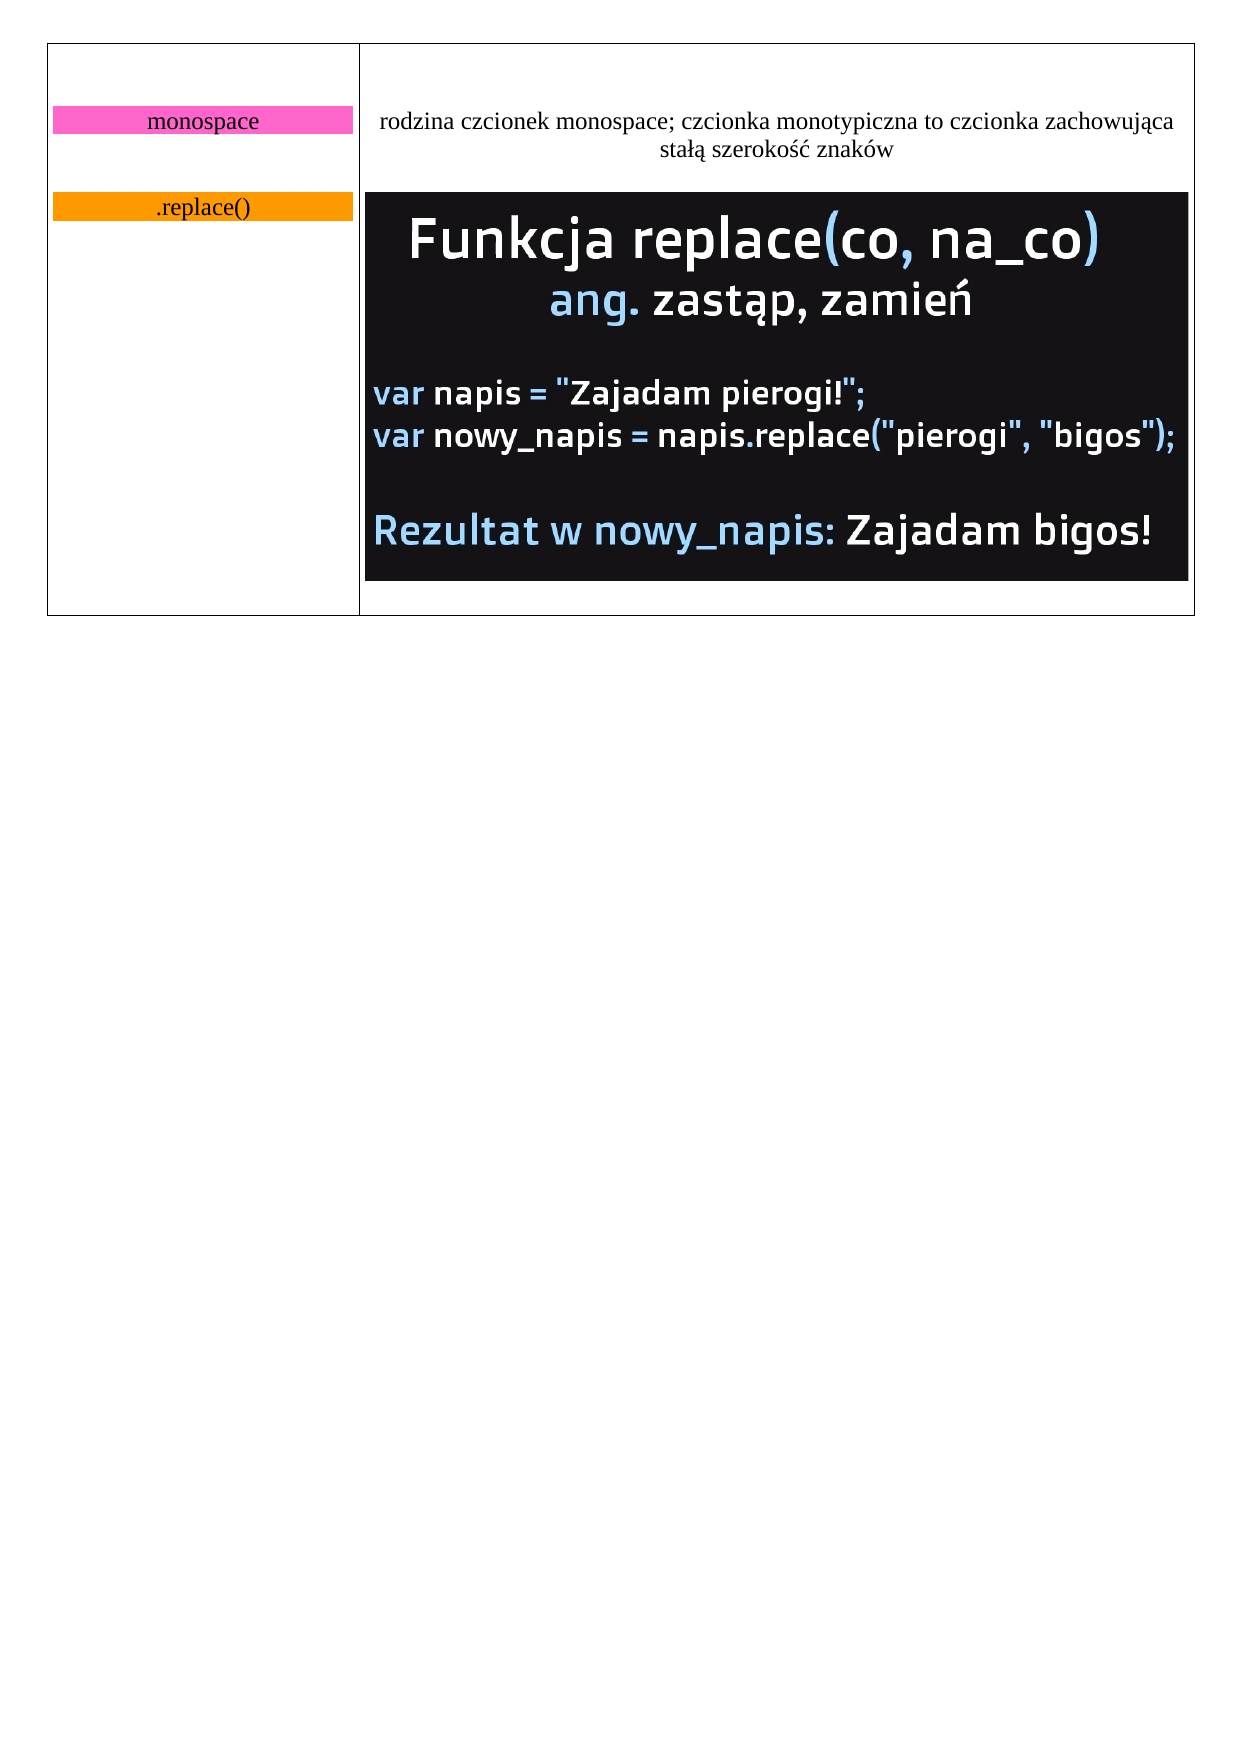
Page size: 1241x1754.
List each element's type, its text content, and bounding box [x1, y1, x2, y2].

table_header monospace .replace() [48, 44, 359, 615]
picture [365, 192, 1189, 581]
table_header rodzina czcionek monospace; czcionka monotypiczna to czcionka zachowująca stałą szerokość znaków [360, 44, 1194, 615]
